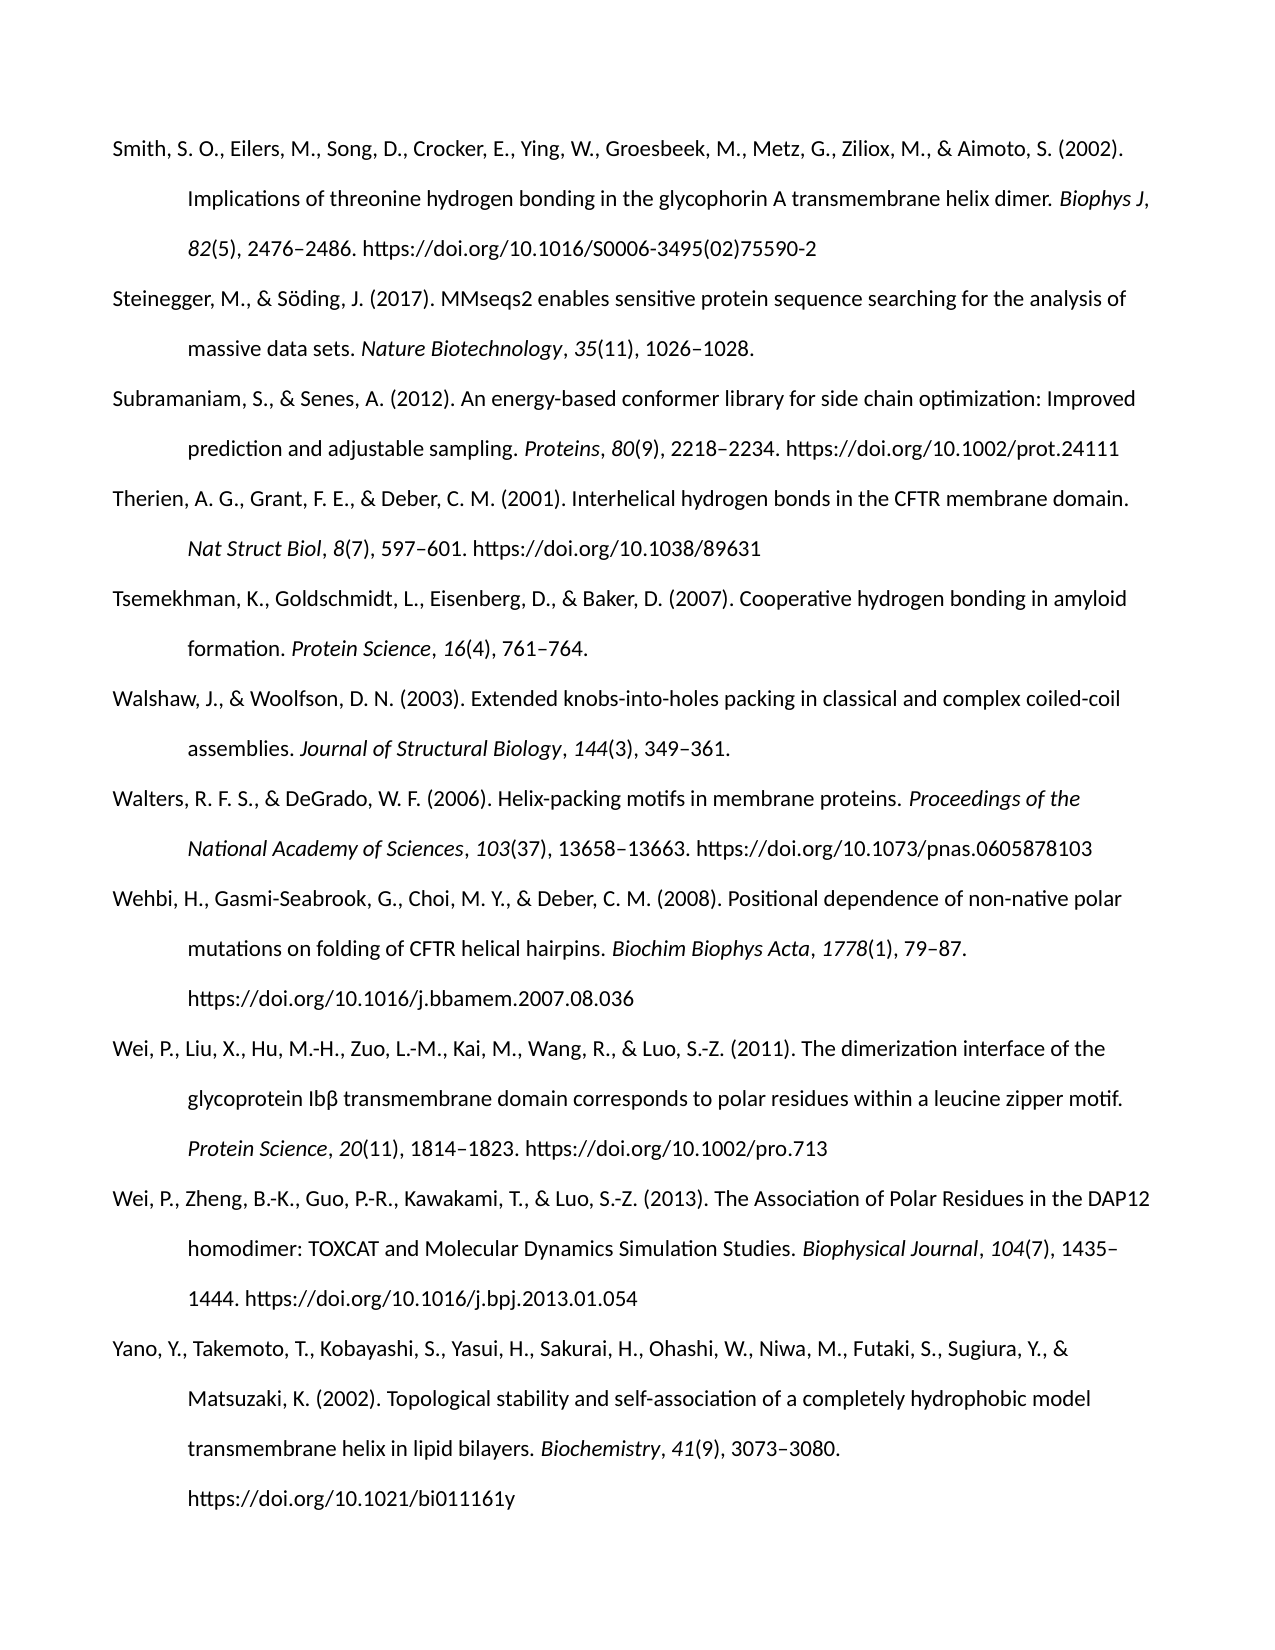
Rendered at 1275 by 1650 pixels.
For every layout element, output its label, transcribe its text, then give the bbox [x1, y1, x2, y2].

text Walshaw, J., & Woolfson, D. N. (2003). Extended knobs-into-holes packing in classical and complex coiled-coil assemblies. Journal of Structural Biology, 144(3), 349–361. [112, 662, 1162, 762]
text Smith, S. O., Eilers, M., Song, D., Crocker, E., Ying, W., Groesbeek, M., Metz, G., Ziliox, M., & Aimoto, S. (2002). Implications of threonine hydrogen bonding in the glycophorin A transmembrane helix dimer. Biophys J, 82(5), 2476–2486. https://doi.org/10.1016/S0006-3495(02)75590-2 [112, 112, 1162, 262]
text Walters, R. F. S., & DeGrado, W. F. (2006). Helix-packing motifs in membrane proteins. Proceedings of the National Academy of Sciences, 103(37), 13658–13663. https://doi.org/10.1073/pnas.0605878103 [112, 762, 1162, 862]
text Tsemekhman, K., Goldschmidt, L., Eisenberg, D., & Baker, D. (2007). Cooperative hydrogen bonding in amyloid formation. Protein Science, 16(4), 761–764. [112, 562, 1162, 662]
text Wei, P., Liu, X., Hu, M.-H., Zuo, L.-M., Kai, M., Wang, R., & Luo, S.-Z. (2011). The dimerization interface of the glycoprotein Ibβ transmembrane domain corresponds to polar residues within a leucine zipper motif. Protein Science, 20(11), 1814–1823. https://doi.org/10.1002/pro.713 [112, 1012, 1162, 1162]
text Yano, Y., Takemoto, T., Kobayashi, S., Yasui, H., Sakurai, H., Ohashi, W., Niwa, M., Futaki, S., Sugiura, Y., & Matsuzaki, K. (2002). Topological stability and self-association of a completely hydrophobic model transmembrane helix in lipid bilayers. Biochemistry, 41(9), 3073–3080. https://doi.org/10.1021/bi011161y [112, 1312, 1162, 1512]
text Wei, P., Zheng, B.-K., Guo, P.-R., Kawakami, T., & Luo, S.-Z. (2013). The Association of Polar Residues in the DAP12 homodimer: TOXCAT and Molecular Dynamics Simulation Studies. Biophysical Journal, 104(7), 1435–1444. https://doi.org/10.1016/j.bpj.2013.01.054 [112, 1162, 1162, 1312]
text Wehbi, H., Gasmi-Seabrook, G., Choi, M. Y., & Deber, C. M. (2008). Positional dependence of non-native polar mutations on folding of CFTR helical hairpins. Biochim Biophys Acta, 1778(1), 79–87. https://doi.org/10.1016/j.bbamem.2007.08.036 [112, 862, 1162, 1012]
text Subramaniam, S., & Senes, A. (2012). An energy-based conformer library for side chain optimization: Improved prediction and adjustable sampling. Proteins, 80(9), 2218–2234. https://doi.org/10.1002/prot.24111 [112, 362, 1162, 462]
text Steinegger, M., & Söding, J. (2017). MMseqs2 enables sensitive protein sequence searching for the analysis of massive data sets. Nature Biotechnology, 35(11), 1026–1028. [112, 262, 1162, 362]
text Therien, A. G., Grant, F. E., & Deber, C. M. (2001). Interhelical hydrogen bonds in the CFTR membrane domain. Nat Struct Biol, 8(7), 597–601. https://doi.org/10.1038/89631 [112, 462, 1162, 562]
